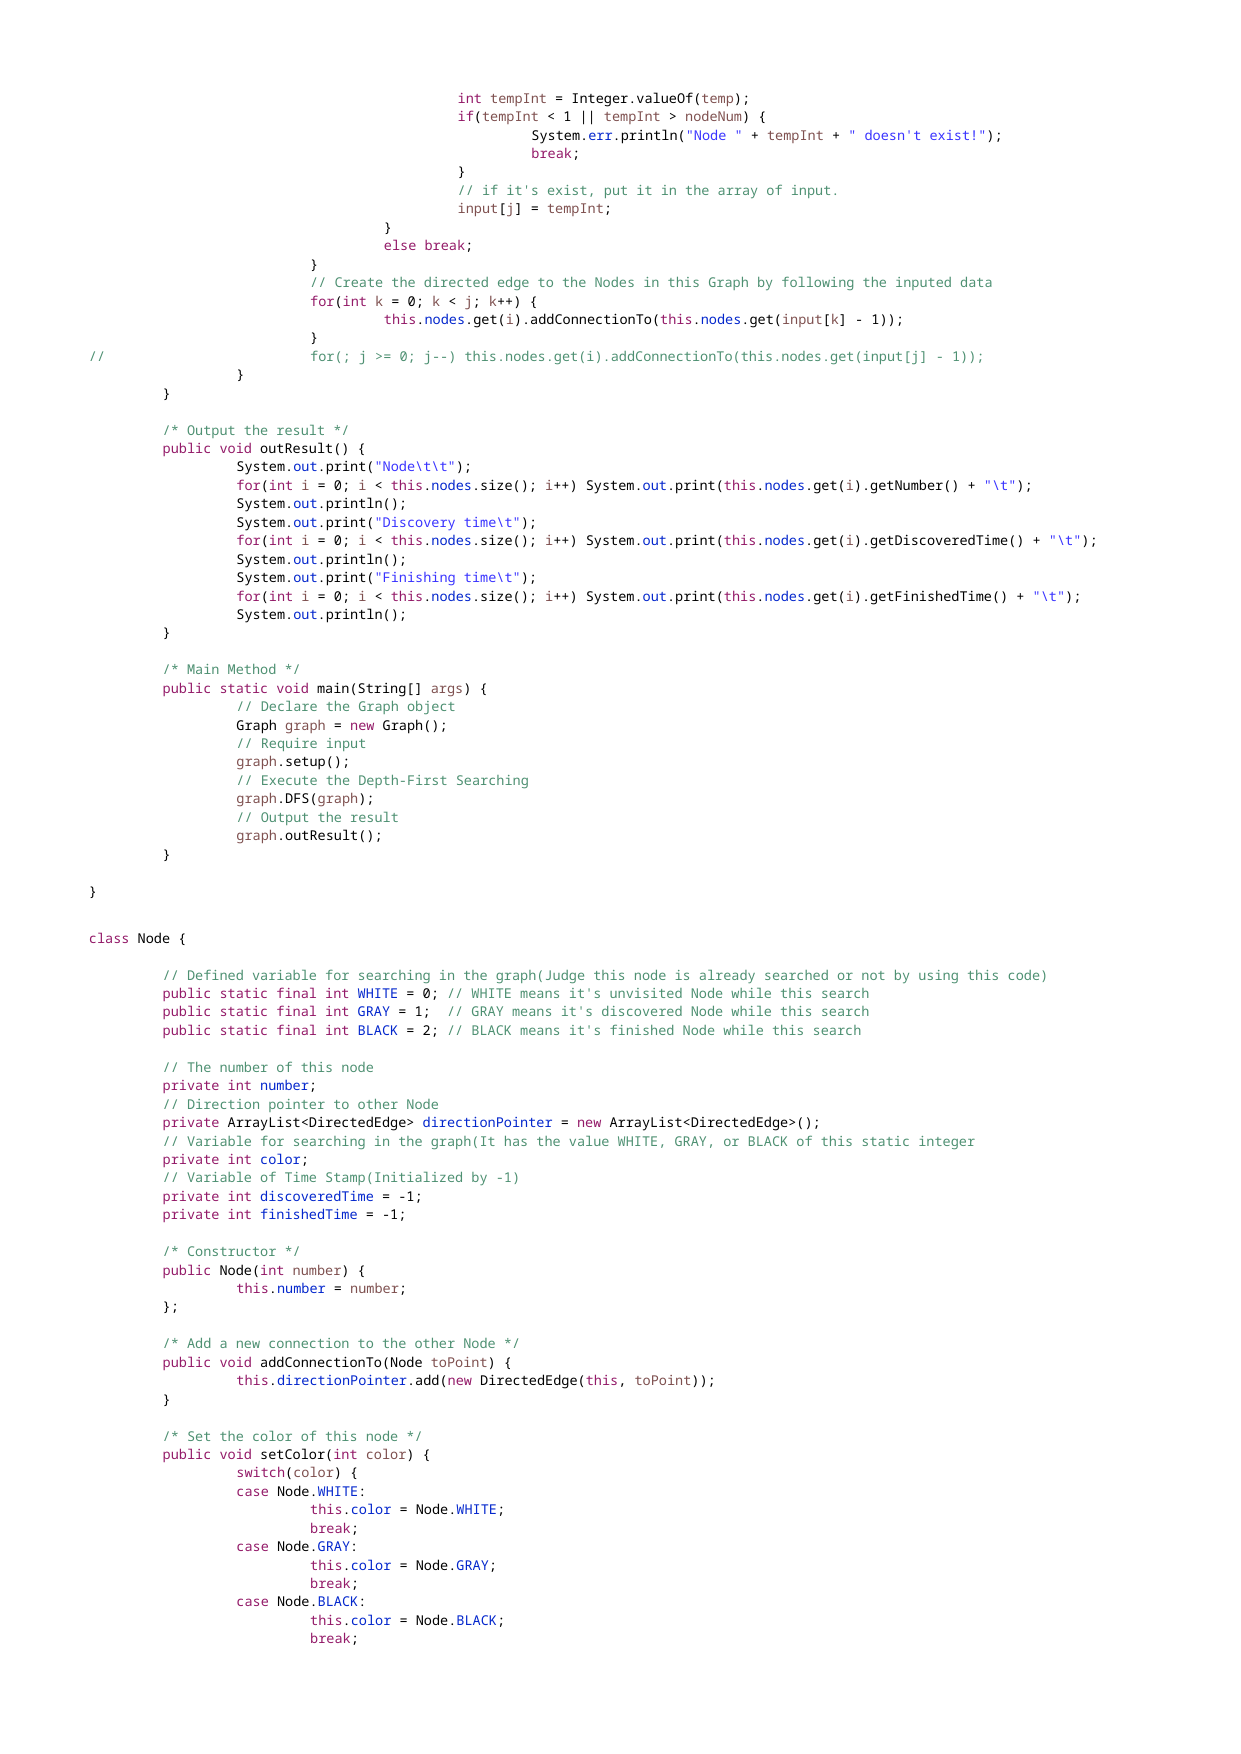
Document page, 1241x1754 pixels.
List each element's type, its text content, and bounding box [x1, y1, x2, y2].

text System.out.print("Finishing time\t"); [89, 568, 1151, 586]
text /* Main Method */ [89, 660, 1151, 679]
text this.color = Node.BLACK; [89, 1611, 1151, 1629]
text /* Set the color of this node */ [89, 1426, 1151, 1445]
text } [89, 162, 1151, 181]
text // Variable of Time Stamp(Initialized by -1) [89, 1168, 1151, 1187]
text // The number of this node [89, 1058, 1151, 1076]
text // Output the result [89, 808, 1151, 826]
text break; [89, 144, 1151, 162]
text private ArrayList<DirectedEdge> directionPointer = new ArrayList<DirectedEdge>(); [89, 1113, 1151, 1131]
text System.out.println(); [89, 494, 1151, 513]
text public void outResult() { [89, 439, 1151, 457]
text // Direction pointer to other Node [89, 1094, 1151, 1113]
text } [89, 254, 1151, 273]
text public void setColor(int color) { [89, 1445, 1151, 1463]
text private int color; [89, 1150, 1151, 1168]
text break; [89, 1574, 1151, 1592]
text for(int i = 0; i < this.nodes.size(); i++) System.out.print(this.nodes.get(i).getDiscoveredTime() + "\t"); [89, 531, 1151, 549]
text case Node.WHITE: [89, 1482, 1151, 1500]
text System.out.println(); [89, 549, 1151, 568]
text break; [89, 1519, 1151, 1537]
text // Create the directed edge to the Nodes in this Graph by following the inputed data [89, 273, 1151, 291]
text this.nodes.get(i).addConnectionTo(this.nodes.get(input[k] - 1)); [89, 310, 1151, 328]
text case Node.BLACK: [89, 1592, 1151, 1611]
text } [89, 881, 1151, 900]
text break; [89, 1629, 1151, 1648]
text System.out.print("Node\t\t"); [89, 457, 1151, 476]
text class Node { [89, 929, 1151, 947]
text // Defined variable for searching in the graph(Judge this node is already searched or not by using this code) [89, 966, 1151, 984]
text }; [89, 1297, 1151, 1316]
text } [89, 328, 1151, 347]
text // Declare the Graph object [89, 697, 1151, 716]
text // Variable for searching in the graph(It has the value WHITE, GRAY, or BLACK of this static integer [89, 1131, 1151, 1150]
text public static final int GRAY = 1; // GRAY means it's discovered Node while this search [89, 1002, 1151, 1021]
text System.out.print("Discovery time\t"); [89, 513, 1151, 531]
text int tempInt = Integer.valueOf(temp); [89, 89, 1151, 107]
text switch(color) { [89, 1463, 1151, 1482]
text public static final int BLACK = 2; // BLACK means it's finished Node while this search [89, 1021, 1151, 1039]
text Graph graph = new Graph(); [89, 716, 1151, 734]
text public static void main(String[] args) { [89, 679, 1151, 697]
text // for(; j >= 0; j--) this.nodes.get(i).addConnectionTo(this.nodes.get(input[j] - 1)); [89, 347, 1151, 365]
text /* Output the result */ [89, 421, 1151, 439]
text if(tempInt < 1 || tempInt > nodeNum) { [89, 107, 1151, 126]
text this.number = number; [89, 1279, 1151, 1297]
text } [89, 844, 1151, 863]
text } [89, 623, 1151, 642]
text } [89, 218, 1151, 236]
text // Require input [89, 734, 1151, 752]
text private int finishedTime = -1; [89, 1205, 1151, 1224]
text this.directionPointer.add(new DirectedEdge(this, toPoint)); [89, 1371, 1151, 1389]
text graph.setup(); [89, 752, 1151, 771]
text graph.DFS(graph); [89, 789, 1151, 808]
text System.out.println(); [89, 605, 1151, 623]
text else break; [89, 236, 1151, 254]
text private int discoveredTime = -1; [89, 1187, 1151, 1205]
text public Node(int number) { [89, 1261, 1151, 1279]
text } [89, 365, 1151, 384]
text this.color = Node.GRAY; [89, 1556, 1151, 1574]
text graph.outResult(); [89, 826, 1151, 844]
text for(int i = 0; i < this.nodes.size(); i++) System.out.print(this.nodes.get(i).getFinishedTime() + "\t"); [89, 586, 1151, 605]
text public static final int WHITE = 0; // WHITE means it's unvisited Node while this search [89, 984, 1151, 1002]
text private int number; [89, 1076, 1151, 1094]
text for(int k = 0; k < j; k++) { [89, 291, 1151, 310]
text System.err.println("Node " + tempInt + " doesn't exist!"); [89, 126, 1151, 144]
text // Execute the Depth-First Searching [89, 771, 1151, 789]
text // if it's exist, put it in the array of input. [89, 181, 1151, 199]
text /* Add a new connection to the other Node */ [89, 1334, 1151, 1353]
text this.color = Node.WHITE; [89, 1500, 1151, 1519]
text /* Constructor */ [89, 1242, 1151, 1261]
text } [89, 1389, 1151, 1408]
text input[j] = tempInt; [89, 199, 1151, 218]
text } [89, 384, 1151, 402]
text for(int i = 0; i < this.nodes.size(); i++) System.out.print(this.nodes.get(i).getNumber() + "\t"); [89, 476, 1151, 494]
text case Node.GRAY: [89, 1537, 1151, 1556]
text public void addConnectionTo(Node toPoint) { [89, 1353, 1151, 1371]
